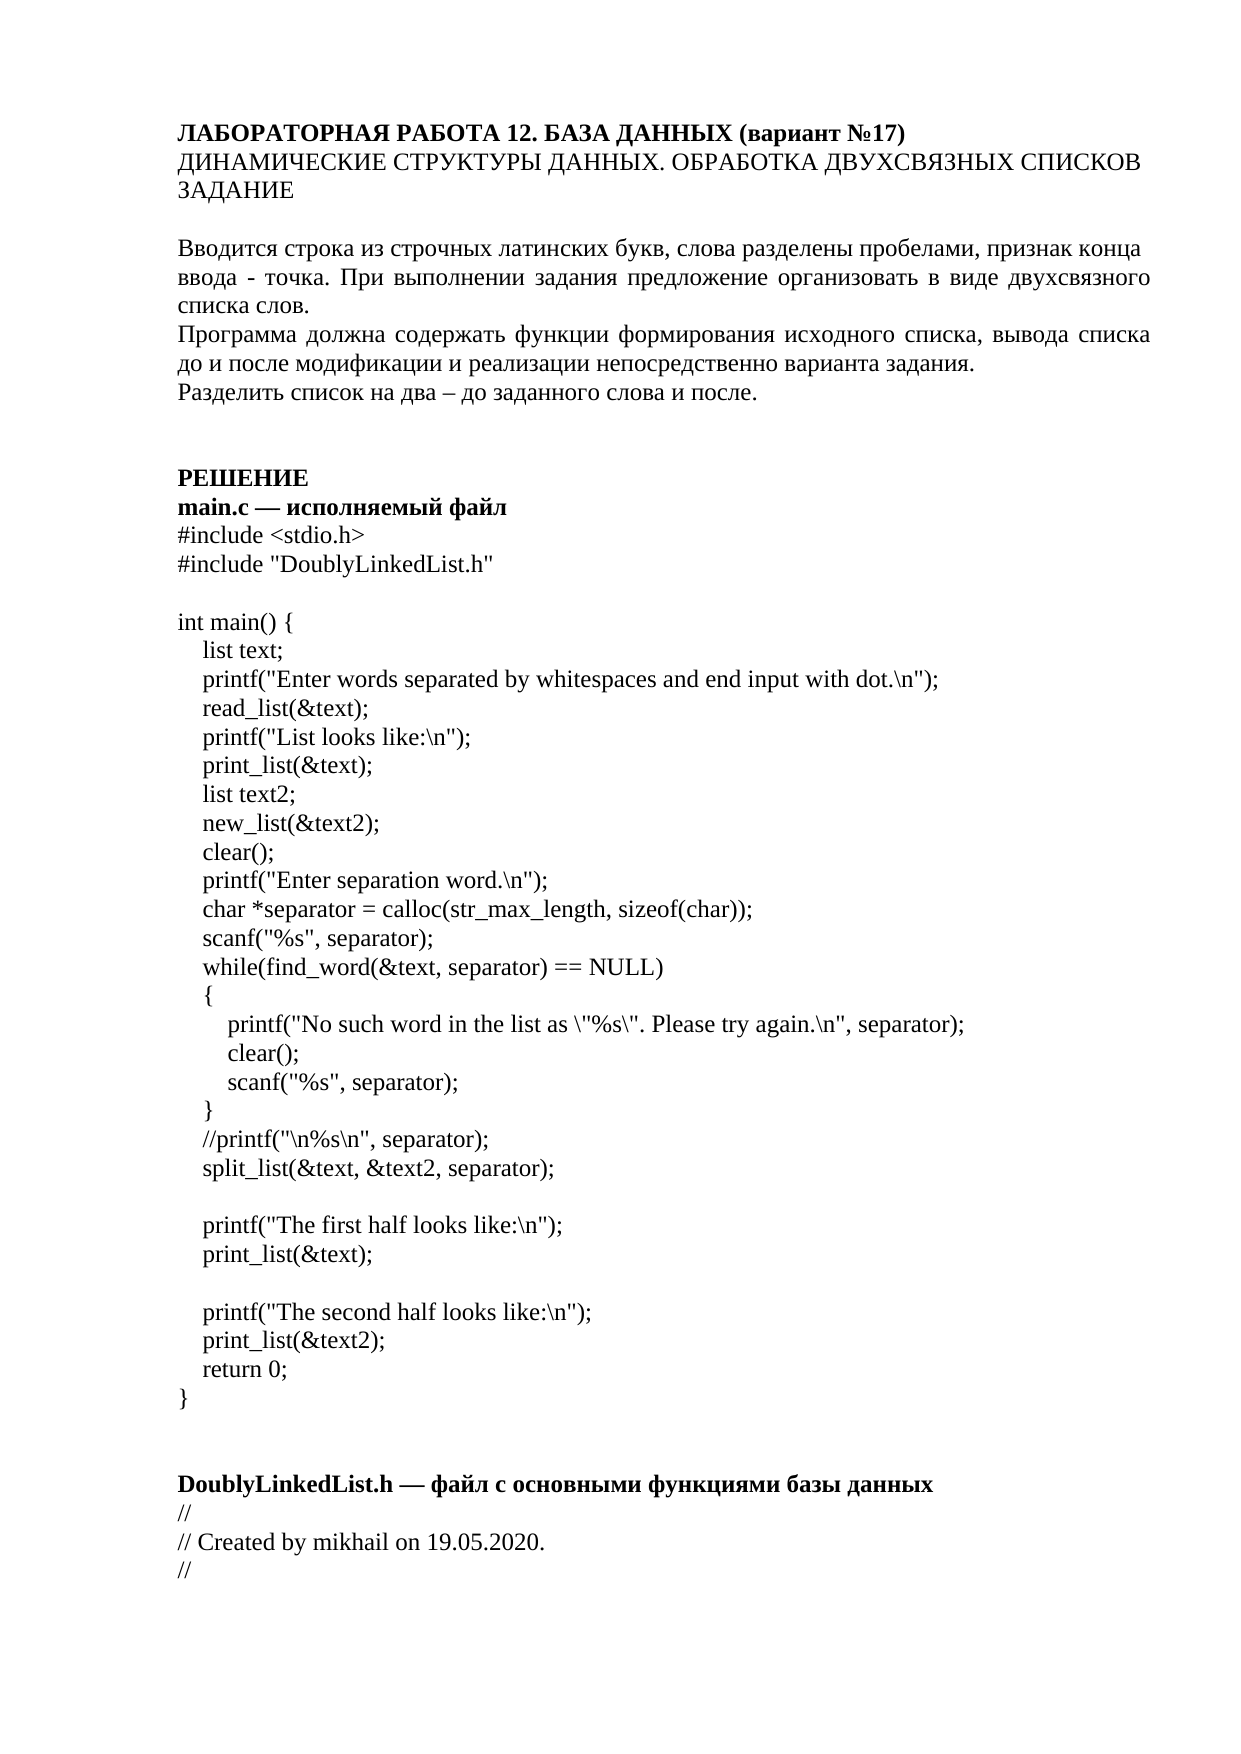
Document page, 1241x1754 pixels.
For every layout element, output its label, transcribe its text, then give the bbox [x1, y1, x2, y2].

text ЗАДАНИЕ [177, 176, 1152, 204]
text clear(); [177, 837, 1152, 866]
text int main() { [177, 607, 1152, 636]
text ввода - точка. При выполнении задания предложение организовать в виде двухсвязного списка слов. [177, 262, 1152, 319]
text Разделить список на два – до заданного слова и после. [177, 377, 1152, 406]
text #include <stdio.h> [177, 521, 1152, 549]
text printf("The second half looks like:\n"); [177, 1297, 1152, 1326]
text } [177, 1096, 1152, 1124]
text clear(); [177, 1038, 1152, 1067]
text scanf("%s", separator); [177, 1067, 1152, 1096]
text printf("The first half looks like:\n"); [177, 1211, 1152, 1239]
text while(find_word(&text, separator) == NULL) [177, 952, 1152, 981]
text ДИНАМИЧЕСКИЕ СТРУКТУРЫ ДАННЫХ. ОБРАБОТКА ДВУХСВЯЗНЫХ СПИСКОВ [177, 147, 1152, 176]
text list text; [177, 636, 1152, 664]
text Программа должна содержать функции формирования исходного списка, вывода списка до и после модификации и реализации непосредственно варианта задания. [177, 319, 1152, 377]
text { [177, 981, 1152, 1009]
text printf("Enter separation word.\n"); [177, 866, 1152, 894]
text scanf("%s", separator); [177, 923, 1152, 952]
text printf("No such word in the list as \"%s\". Please try again.\n", separator); [177, 1009, 1152, 1038]
text split_list(&text, &text2, separator); [177, 1153, 1152, 1182]
text print_list(&text); [177, 1239, 1152, 1268]
text // [177, 1498, 1152, 1527]
text print_list(&text); [177, 751, 1152, 779]
text //printf("\n%s\n", separator); [177, 1124, 1152, 1153]
text char *separator = calloc(str_max_length, sizeof(char)); [177, 894, 1152, 923]
text ЛАБОРАТОРНАЯ РАБОТА 12. БАЗА ДАННЫХ (вариант №17) [177, 118, 1152, 147]
text new_list(&text2); [177, 808, 1152, 837]
text printf("Enter words separated by whitespaces and end input with dot.\n"); [177, 664, 1152, 693]
text read_list(&text); [177, 693, 1152, 722]
text list text2; [177, 779, 1152, 808]
text return 0; [177, 1354, 1152, 1383]
text Вводится строка из строчных латинских букв, слова разделены пробелами, признак конца [177, 233, 1152, 262]
text DoublyLinkedList.h — файл с основными функциями базы данных [177, 1469, 1152, 1498]
text РЕШЕНИЕ [177, 434, 1152, 492]
text print_list(&text2); [177, 1326, 1152, 1354]
text main.c — исполняемый файл [177, 492, 1152, 521]
text // [177, 1556, 1152, 1584]
text // Created by mikhail on 19.05.2020. [177, 1527, 1152, 1556]
text #include "DoublyLinkedList.h" [177, 549, 1152, 578]
text printf("List looks like:\n"); [177, 722, 1152, 751]
text } [177, 1383, 1152, 1412]
